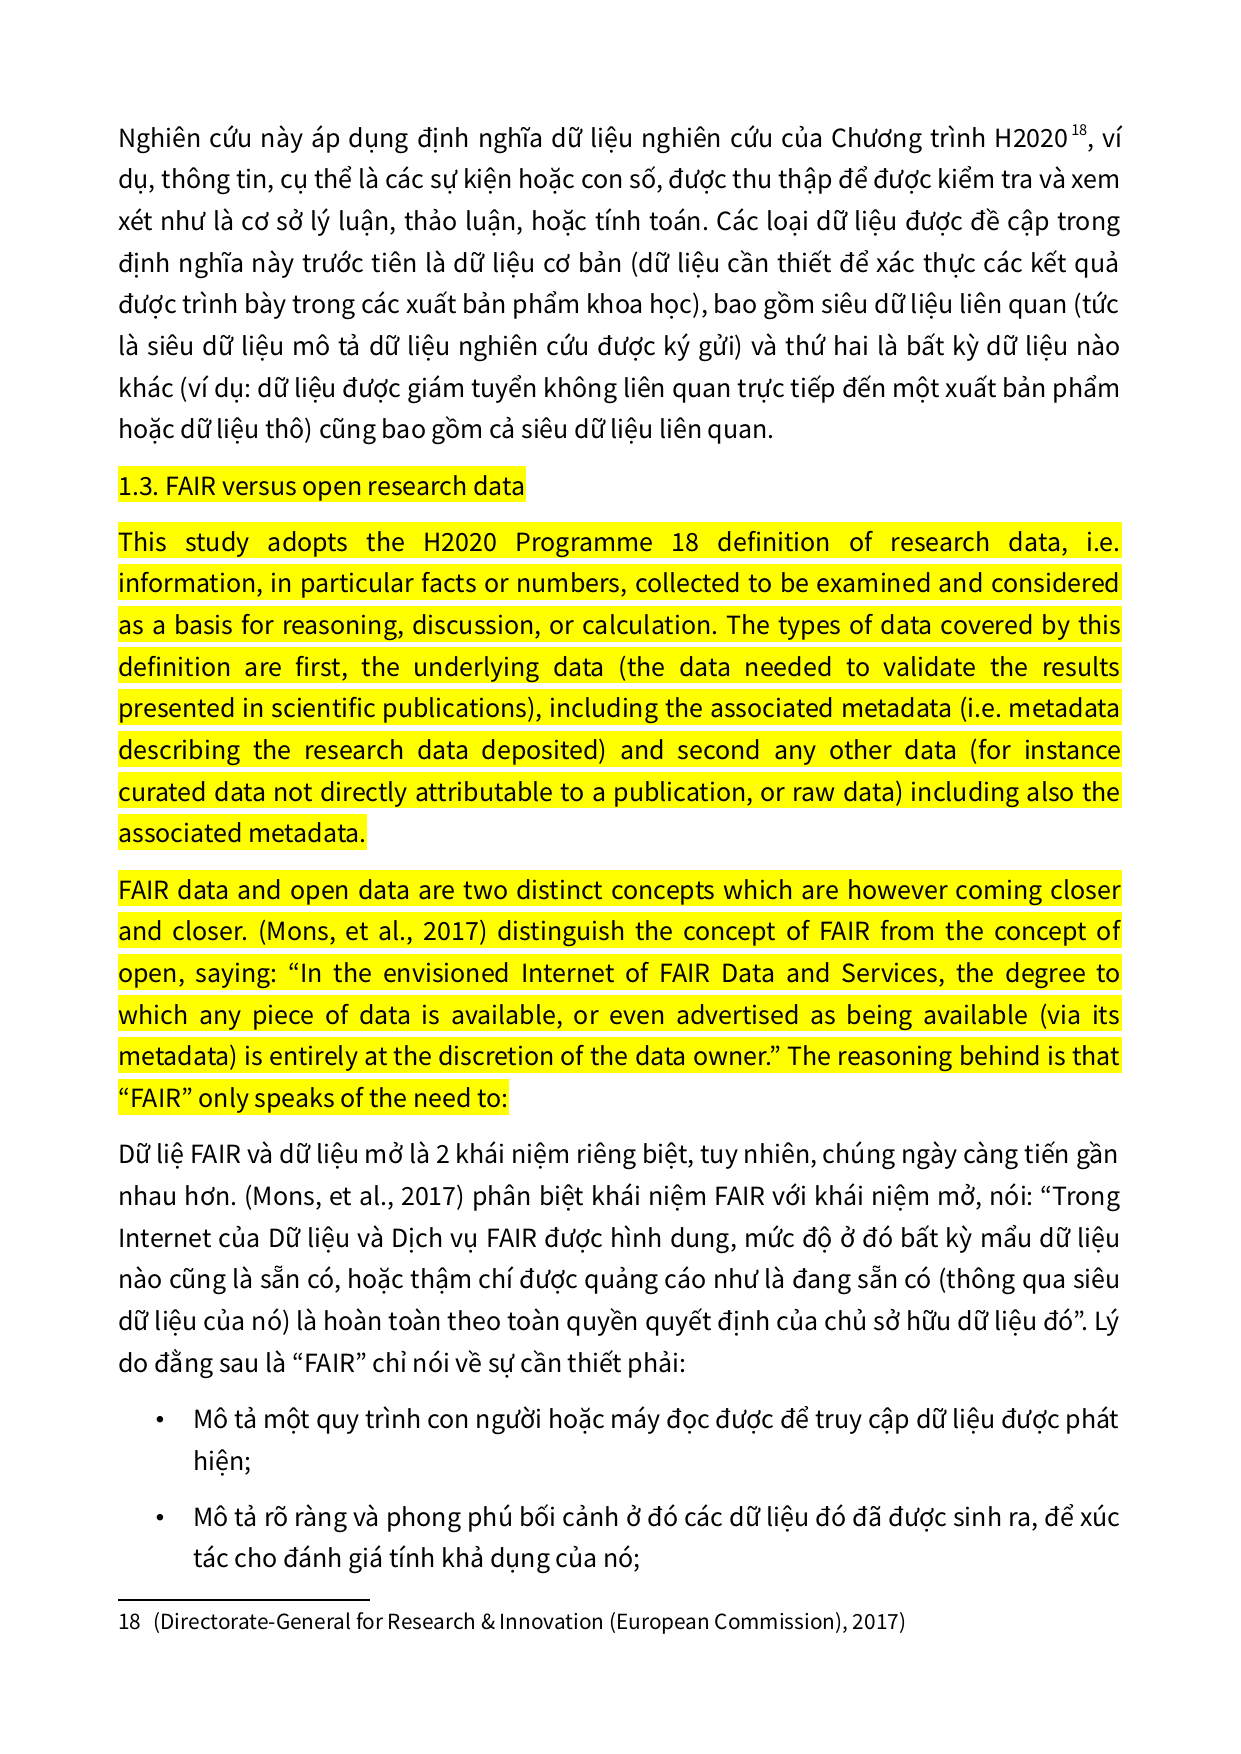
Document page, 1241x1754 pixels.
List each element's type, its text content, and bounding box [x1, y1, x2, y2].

text (Directorate-General for Research & Innovation (European Commission), 2017) [118, 1606, 1122, 1636]
list Mô tả rõ ràng và phong phú bối cảnh ở đó các dữ liệu đó đã được sinh ra, để xúc tác cho đánh giá tính khả dụng của nó; [156, 1497, 1122, 1575]
text Nghiên cứu này áp dụng định nghĩa dữ liệu nghiên cứu của Chương trình H2020, ví dụ, thông tin, cụ thể là các sự kiện hoặc con số, được thu thập để được kiểm tra và xem xét như là cơ sở lý luận, thảo luận, hoặc tính toán. Các loại dữ liệu được đề cập trong định nghĩa này trước tiên là dữ liệu cơ bản (dữ liệu cần thiết để xác thực các kết quả được trình bày trong các xuất bản phẩm khoa học), bao gồm siêu dữ liệu liên quan (tức là siêu dữ liệu mô tả dữ liệu nghiên cứu được ký gửi) và thứ hai là bất kỳ dữ liệu nào khác (ví dụ: dữ liệu được giám tuyển không liên quan trực tiếp đến một xuất bản phẩm hoặc dữ liệu thô) cũng bao gồm cả siêu dữ liệu liên quan. [118, 118, 1122, 446]
list Mô tả một quy trình con người hoặc máy đọc được để truy cập dữ liệu được phát hiện; [156, 1399, 1122, 1477]
text Dữ liệ FAIR và dữ liệu mở là 2 khái niệm riêng biệt, tuy nhiên, chúng ngày càng tiến gần nhau hơn. (Mons, et al., 2017) phân biệt khái niệm FAIR với khái niệm mở, nói: “Trong Internet của Dữ liệu và Dịch vụ FAIR được hình dung, mức độ ở đó bất kỳ mẩu dữ liệu nào cũng là sẵn có, hoặc thậm chí được quảng cáo như là đang sẵn có (thông qua siêu dữ liệu của nó) là hoàn toàn theo toàn quyền quyết định của chủ sở hữu dữ liệu đó”. Lý do đằng sau là “FAIR” chỉ nói về sự cần thiết phải: [118, 1135, 1122, 1379]
text 1.3. FAIR versus open research data [118, 466, 1122, 502]
text This study adopts the H2020 Programme 18 definition of research data, i.e. information, in particular facts or numbers, collected to be examined and considered as a basis for reasoning, discussion, or calculation. The types of data covered by this definition are first, the underlying data (the data needed to validate the results presented in scientific publications), including the associated metadata (i.e. metadata describing the research data deposited) and second any other data (for instance curated data not directly attributable to a publication, or raw data) including also the associated metadata. [118, 522, 1122, 850]
text FAIR data and open data are two distinct concepts which are however coming closer and closer. (Mons, et al., 2017) distinguish the concept of FAIR from the concept of open, saying: “In the envisioned Internet of FAIR Data and Services, the degree to which any piece of data is available, or even advertised as being available (via its metadata) is entirely at the discretion of the data owner.” The reasoning behind is that “FAIR” only speaks of the need to: [118, 870, 1122, 1115]
